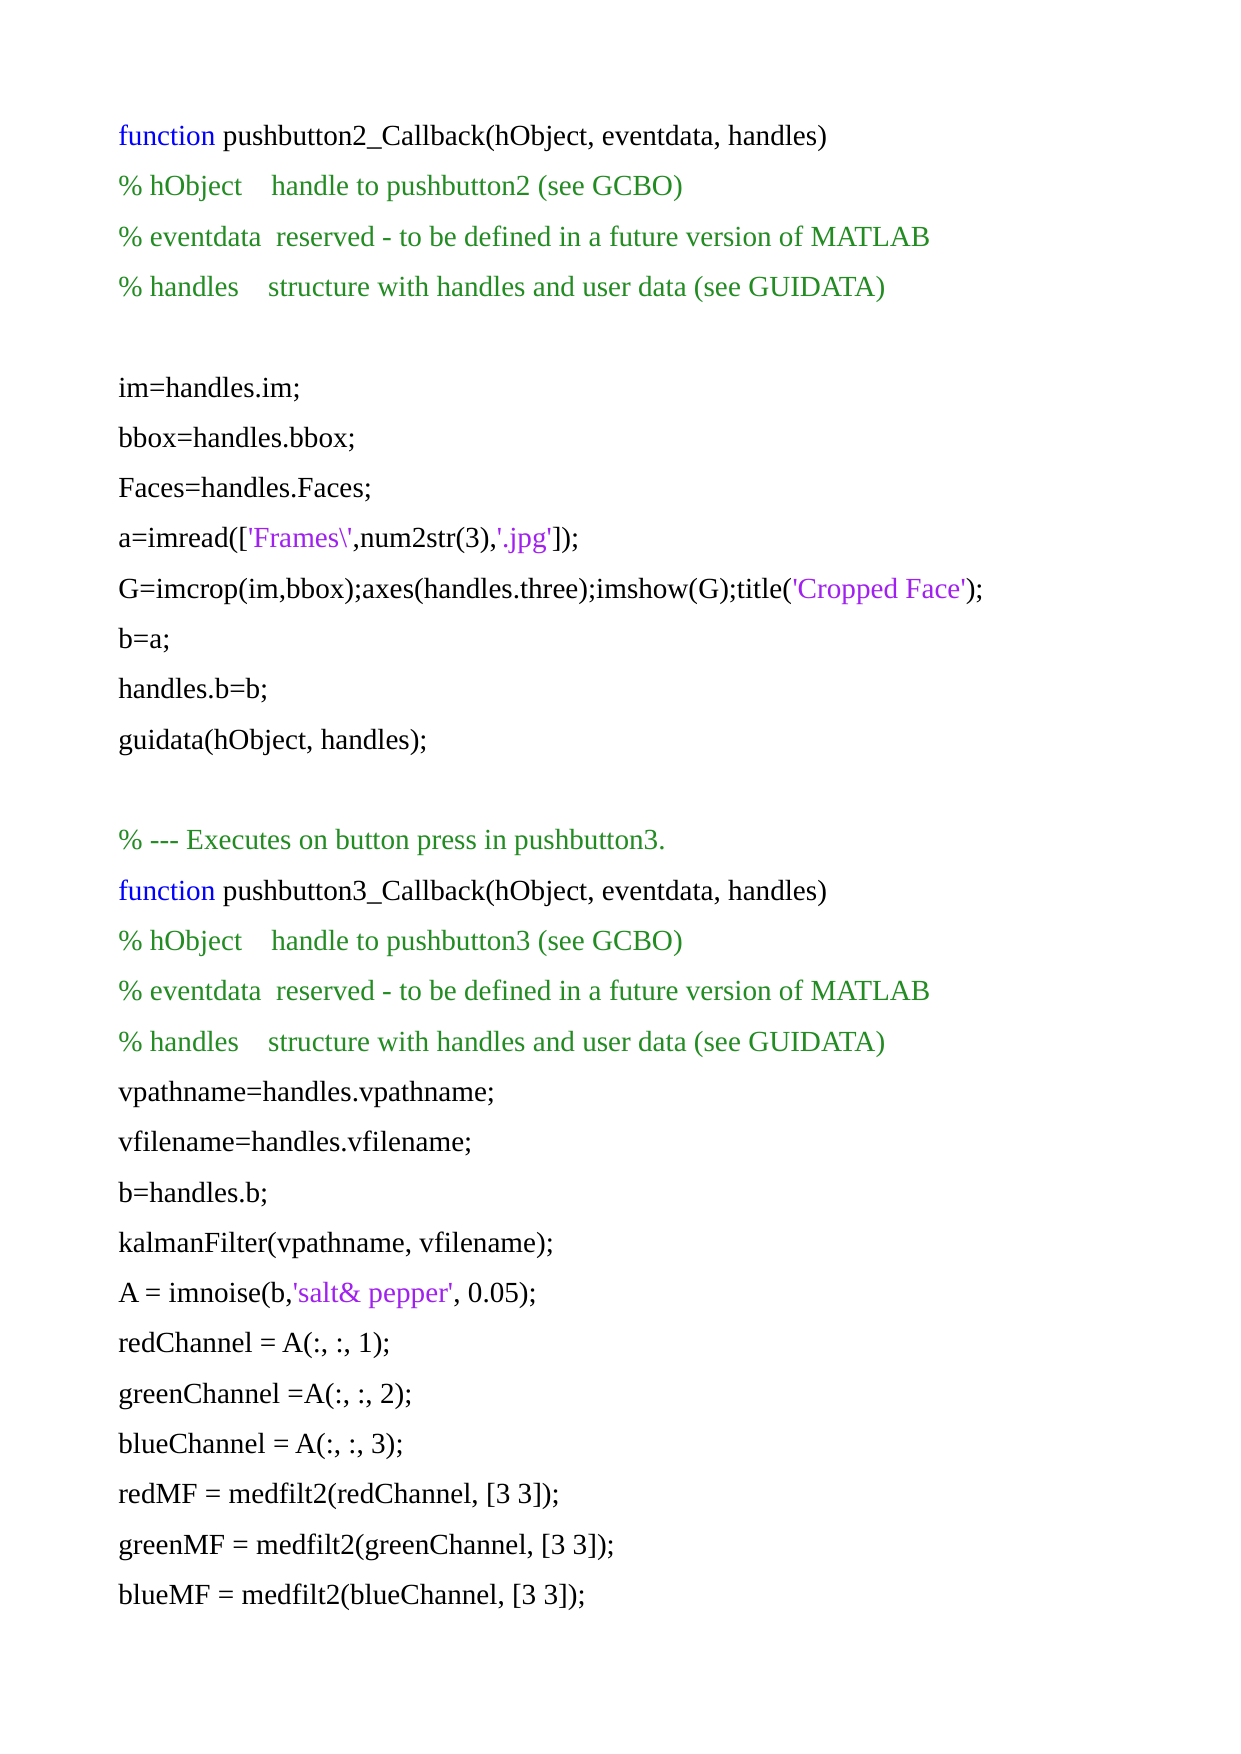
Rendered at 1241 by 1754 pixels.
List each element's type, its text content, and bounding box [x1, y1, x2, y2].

text % hObject handle to pushbutton2 (see GCBO) [118, 168, 1122, 202]
text % eventdata reserved - to be defined in a future version of MATLAB [118, 973, 1122, 1007]
text Faces=handles.Faces; [118, 470, 1122, 504]
text greenChannel =A(:, :, 2); [118, 1376, 1122, 1409]
text kalmanFilter(vpathname, vfilename); [118, 1225, 1122, 1258]
text handles.b=b; [118, 672, 1122, 705]
text b=a; [118, 621, 1122, 655]
text % handles structure with handles and user data (see GUIDATA) [118, 1024, 1122, 1057]
text guidata(hObject, handles); [118, 722, 1122, 755]
text bbox=handles.bbox; [118, 420, 1122, 453]
text % --- Executes on button press in pushbutton3. [118, 822, 1122, 856]
text % handles structure with handles and user data (see GUIDATA) [118, 269, 1122, 303]
text A = imnoise(b,'salt& pepper', 0.05); [118, 1275, 1122, 1309]
text im=handles.im; [118, 370, 1122, 403]
text redMF = medfilt2(redChannel, [3 3]); [118, 1477, 1122, 1510]
text G=imcrop(im,bbox);axes(handles.three);imshow(G);title('Cropped Face'); [118, 571, 1122, 604]
text blueMF = medfilt2(blueChannel, [3 3]); [118, 1577, 1122, 1611]
text blueChannel = A(:, :, 3); [118, 1426, 1122, 1460]
text vpathname=handles.vpathname; [118, 1074, 1122, 1108]
text function pushbutton3_Callback(hObject, eventdata, handles) [118, 873, 1122, 906]
text % hObject handle to pushbutton3 (see GCBO) [118, 923, 1122, 957]
text function pushbutton2_Callback(hObject, eventdata, handles) [118, 118, 1122, 152]
text vfilename=handles.vfilename; [118, 1124, 1122, 1158]
text redChannel = A(:, :, 1); [118, 1326, 1122, 1359]
text % eventdata reserved - to be defined in a future version of MATLAB [118, 219, 1122, 252]
text b=handles.b; [118, 1175, 1122, 1208]
text greenMF = medfilt2(greenChannel, [3 3]); [118, 1527, 1122, 1560]
text a=imread(['Frames\',num2str(3),'.jpg']); [118, 521, 1122, 554]
